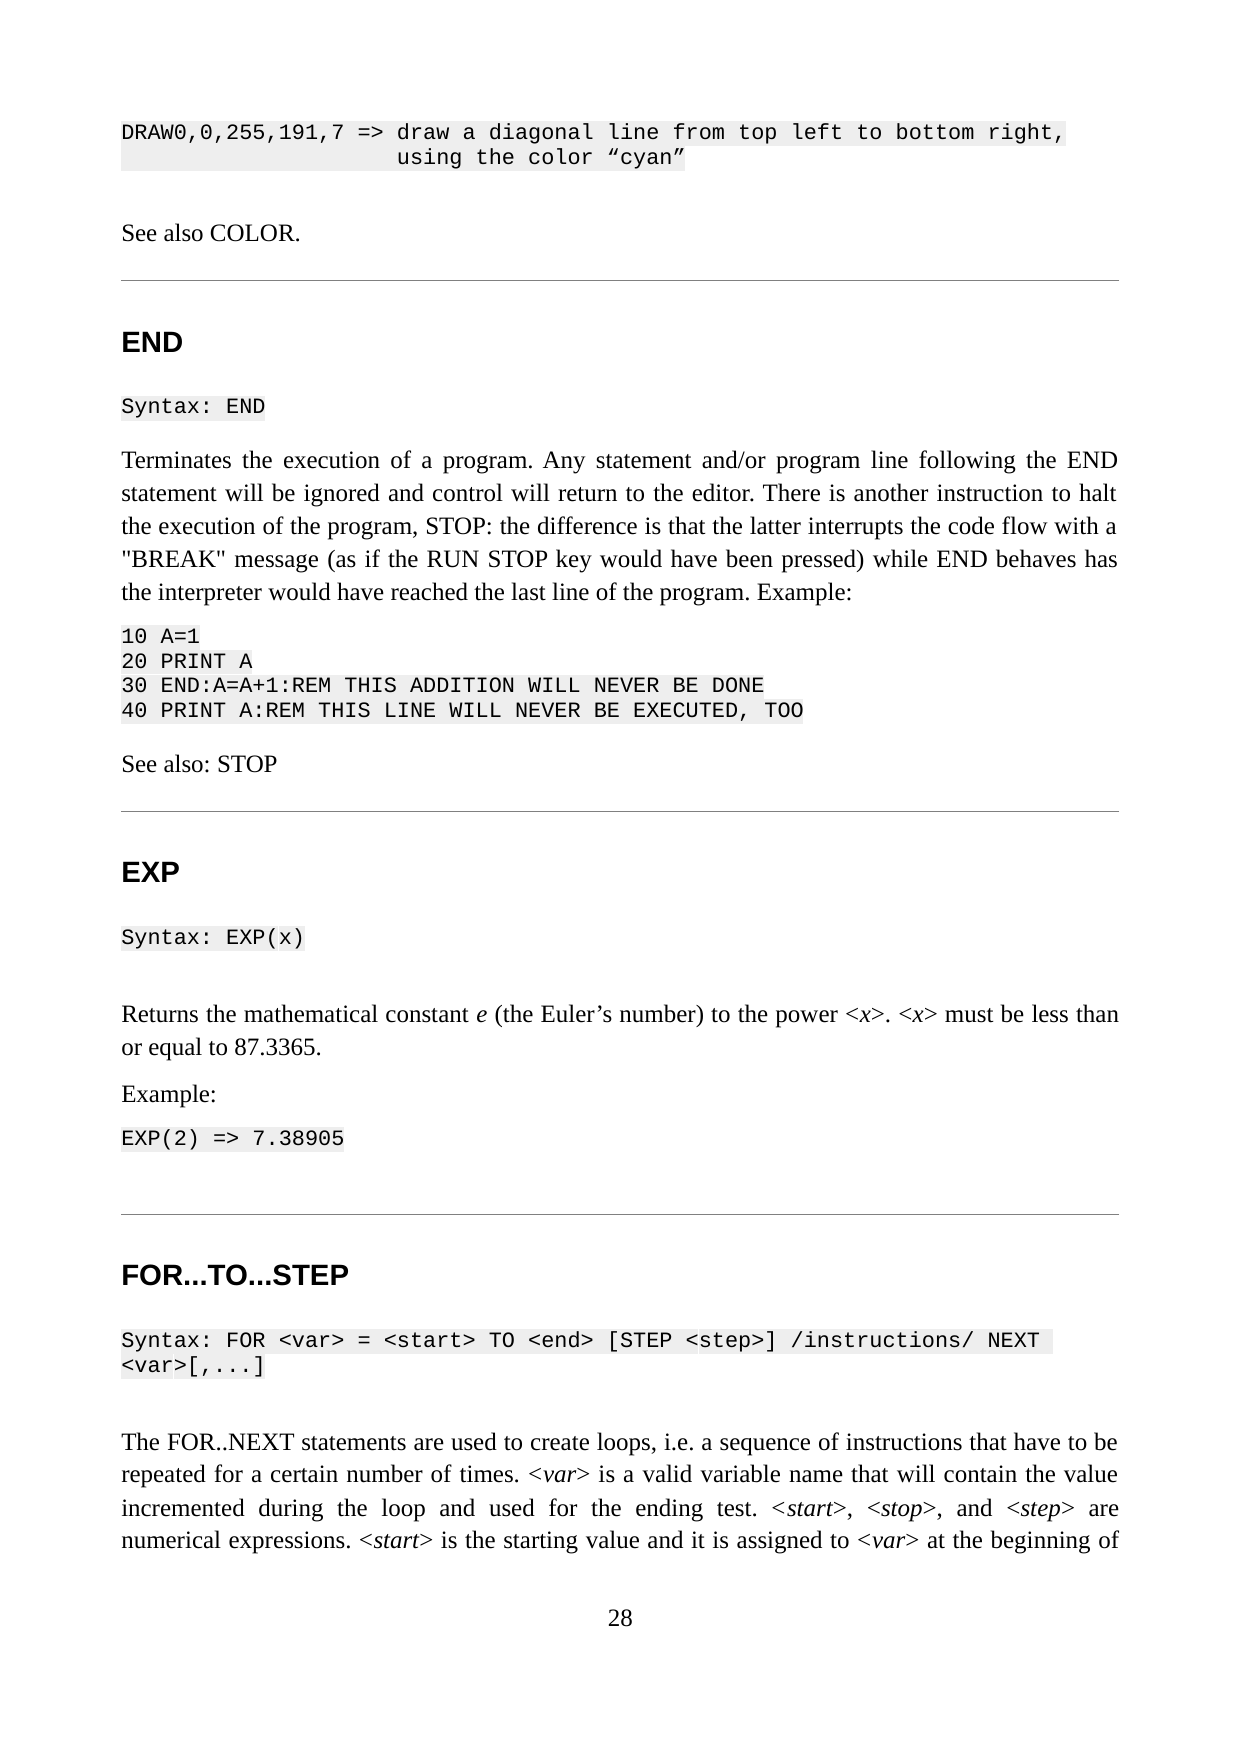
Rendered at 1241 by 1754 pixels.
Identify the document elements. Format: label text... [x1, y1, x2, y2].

text Terminates the execution of a program. Any statement and/or program line following the END statement will be ignored and control will return to the editor. There is another instruction to halt the execution of the program, STOP: the difference is that the latter interrupts the code flow with a "BREAK" message (as if the RUN STOP key would have been pressed) while END behaves has the interpreter would have reached the last line of the program. Example: [121, 445, 1119, 606]
text 30 END:A=A+1:REM THIS ADDITION WILL NEVER BE DONE [121, 674, 1119, 699]
text Syntax: FOR <var> = <start> TO <end> [STEP <step>] /instructions/ NEXT <var>[,...] [265, 1329, 1119, 1379]
subtitle END [121, 325, 1119, 358]
text 20 PRINT A [252, 650, 1119, 674]
subtitle FOR...TO...STEP [121, 1258, 1119, 1292]
text See also: STOP [121, 749, 1119, 778]
text Syntax: EXP(x) [305, 926, 1119, 951]
text Syntax: END [265, 396, 1119, 421]
text 40 PRINT A:REM THIS LINE WILL NEVER BE EXECUTED, TOO [803, 699, 1119, 724]
text EXP(2) => 7.38905 [344, 1127, 1119, 1152]
text using the color “cyan” [685, 146, 1119, 171]
text The FOR..NEXT statements are used to create loops, i.e. a sequence of instructions that have to be repeated for a certain number of times. <var> is a valid variable name that will contain the value incremented during the loop and used for the ending test. <start>, <stop>, and <step> are numerical expressions. <start> is the starting value and it is assigned to <var> at the beginning of [121, 1427, 1119, 1554]
text 10 A=1 [200, 625, 1119, 650]
text Returns the mathematical constant e (the Euler’s number) to the power <x>. <x> must be less than or equal to 87.3365. [121, 999, 1119, 1061]
text Example: [121, 1079, 1119, 1108]
text See also COLOR. [121, 218, 1119, 247]
text Syntax: EXP(x) [278, 926, 292, 951]
subtitle EXP [121, 855, 1119, 889]
